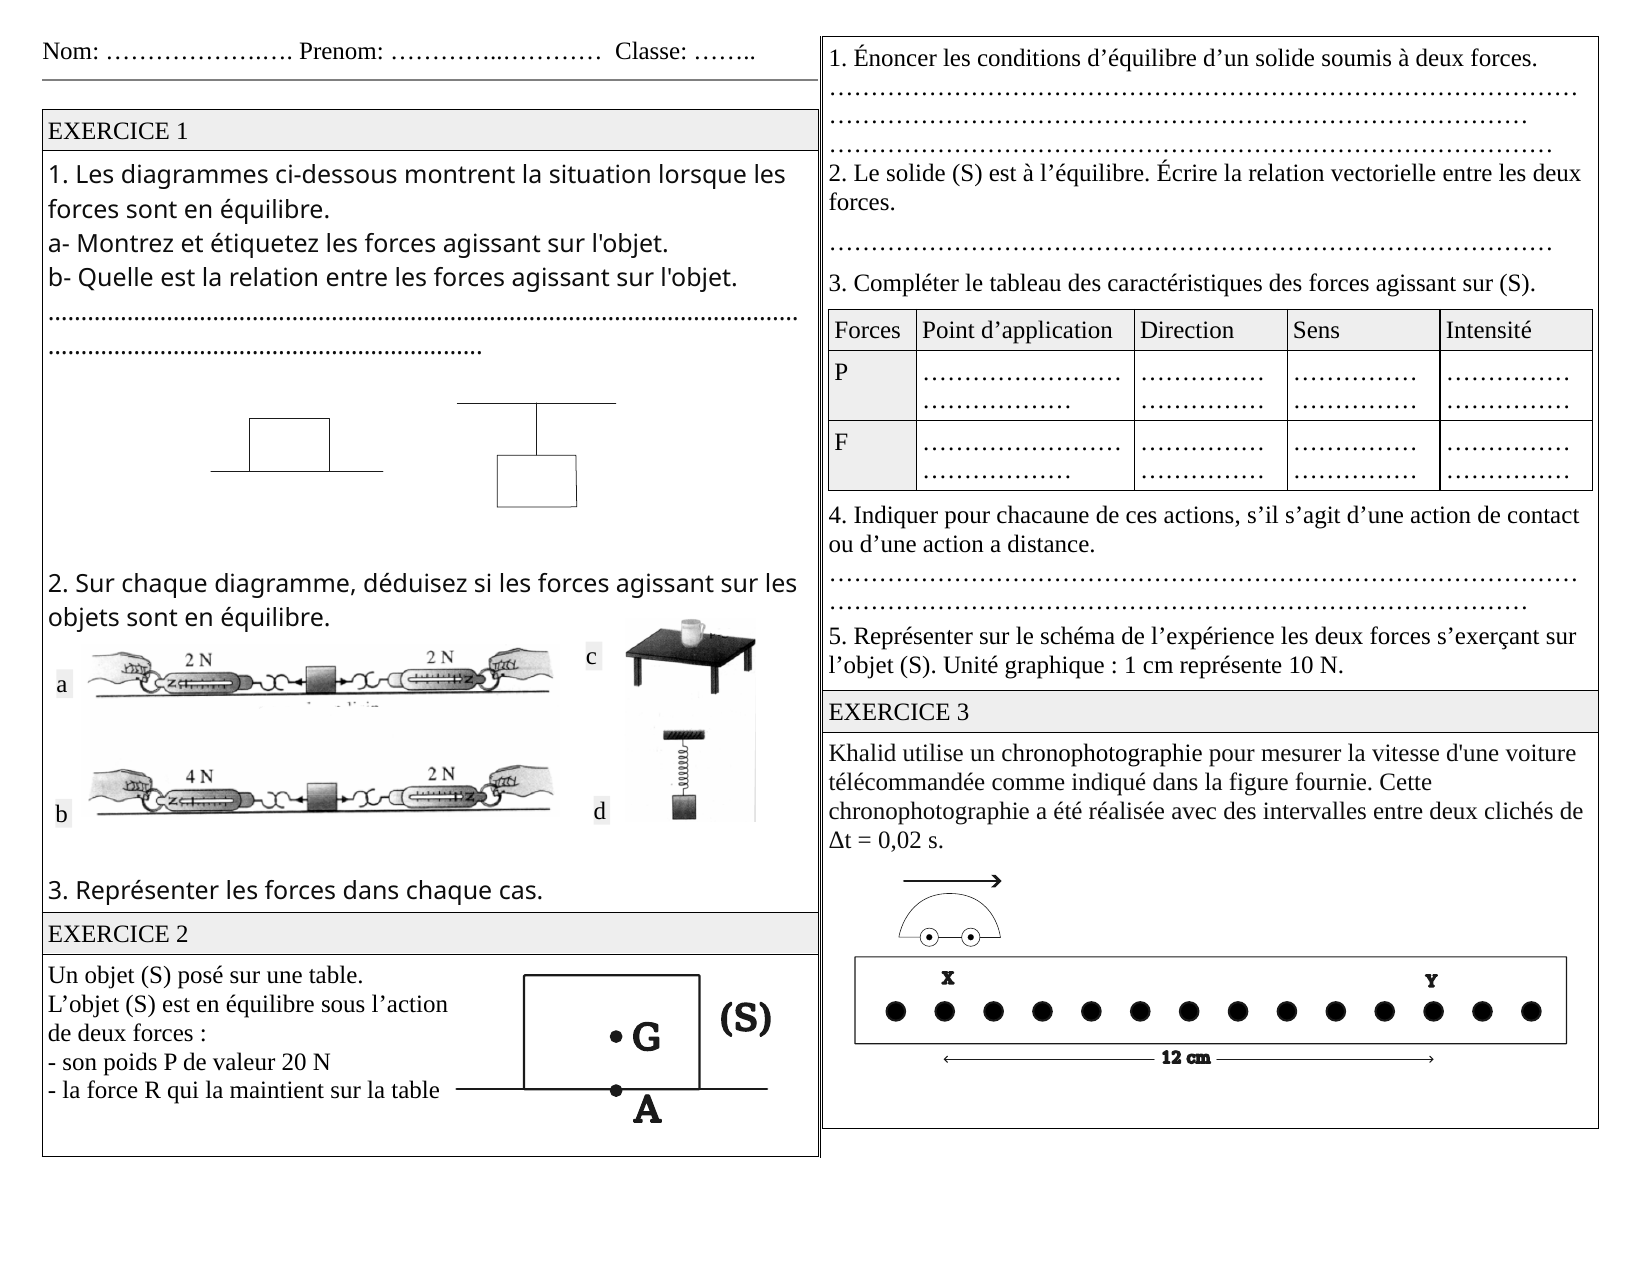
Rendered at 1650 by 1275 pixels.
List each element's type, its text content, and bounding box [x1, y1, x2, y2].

table_header Forces [829, 310, 916, 350]
table_cell ………………………… [1288, 351, 1439, 420]
text Nom: ……………….…. Prenom: …………..………… Classe: …….. [42, 36, 818, 65]
table_cell ………………………… [1441, 421, 1592, 490]
table_header EXERCICE 1 [43, 110, 818, 150]
table_header Sens [1288, 310, 1439, 350]
table_cell F [829, 421, 916, 490]
table_cell Un objet (S) posé sur une table. L’objet (S) est en équilibre sous l’action de deux forces : - son poids P de valeur 20 N - la force R qui la maintient sur la table 1. Énoncer les conditions d’équilibre d’un solide soumis à deux forces. ………………………………………………………………………………………………………………………………………………………… …………………………………………………………………………… 2. Le solide (S) est à l’équilibre. Écrire la relation vectorielle entre les deux forces. …………………………………………………………………………… 3. Compléter le tableau des caractéristiques des forces agissant sur (S). 4. Indiquer pour chacaune de ces actions, s’il s’agit d’une action de contact ou d’une action a distance. ………………………………………………………………………………………………………………………………………………………… 5. Représenter sur le schéma de l’expérience les deux forces s’exerçant sur l’objet (S). Unité graphique : 1 cm représente 10 N. [43, 955, 818, 1156]
table_cell ………………………… [1135, 421, 1287, 490]
table_header Point d’application [917, 310, 1134, 350]
table_cell Khalid utilise un chronophotographie pour mesurer la vitesse d'une voiture télécommandée comme indiqué dans la figure fournie. Cette chronophotographie a été réalisée avec des intervalles entre deux clichés de Δt = 0,02 s. [823, 733, 1598, 1127]
picture [81, 644, 560, 817]
table_cell ………………………… [1441, 351, 1592, 420]
table_cell P [829, 351, 916, 420]
table_cell EXERCICE 2 [43, 913, 818, 953]
picture [624, 618, 756, 822]
table_cell …………………………………… [917, 421, 1134, 490]
table_cell ………………………… [1288, 421, 1439, 490]
table_cell …………………………………… [917, 351, 1134, 420]
table_cell ………………………… [1135, 351, 1287, 420]
table_header Direction [1135, 310, 1287, 350]
table_cell 1. Les diagrammes ci-dessous montrent la situation lorsque les forces sont en équilibre. a- Montrez et étiquetez les forces agissant sur l'objet. b- Quelle est la relation entre les forces agissant sur l'objet. ……………………………………………………………………………………………………………………………………………………………... 2. Sur chaque diagramme, déduisez si les forces agissant sur les objets sont en équilibre. 3. Représenter les forces dans chaque cas. [43, 151, 818, 912]
table_cell EXERCICE 3 [823, 691, 1598, 732]
table_header Intensité [1441, 310, 1592, 350]
table_cell Un objet (S) posé sur une table. L’objet (S) est en équilibre sous l’action de deux forces : - son poids P de valeur 20 N - la force R qui la maintient sur la table 1. Énoncer les conditions d’équilibre d’un solide soumis à deux forces. ………………………………………………………………………………………………………………………………………………………… …………………………………………………………………………… 2. Le solide (S) est à l’équilibre. Écrire la relation vectorielle entre les deux forces. …………………………………………………………………………… 3. Compléter le tableau des caractéristiques des forces agissant sur (S). 4. Indiquer pour chacaune de ces actions, s’il s’agit d’une action de contact ou d’une action a distance. ………………………………………………………………………………………………………………………………………………………… 5. Représenter sur le schéma de l’expérience les deux forces s’exerçant sur l’objet (S). Unité graphique : 1 cm représente 10 N. [823, 37, 1598, 690]
